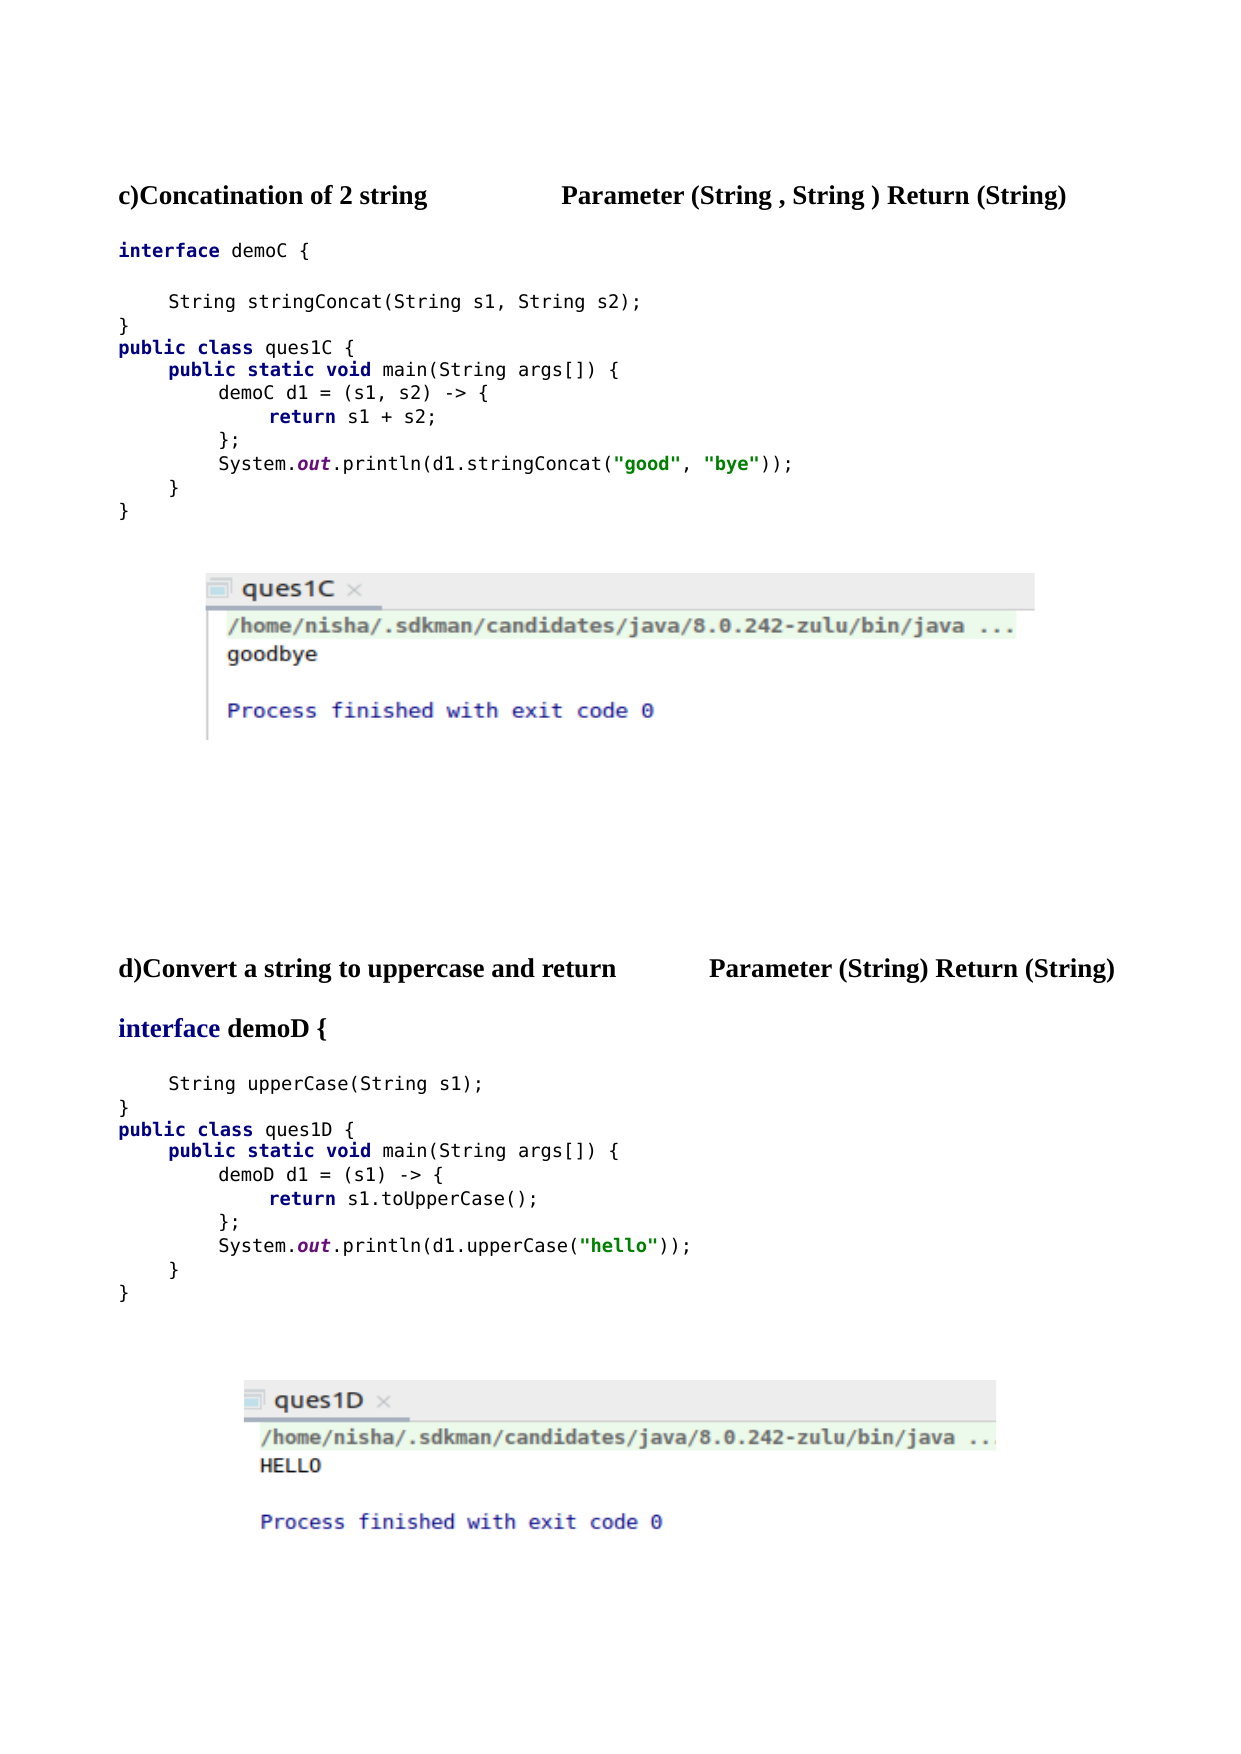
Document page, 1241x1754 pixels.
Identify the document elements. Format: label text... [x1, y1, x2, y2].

text interface demoD { [118, 1012, 1122, 1043]
text return s1.toUpperCase(); [118, 1188, 1122, 1211]
text interface demoC { [118, 240, 1122, 262]
text } [118, 1259, 1122, 1282]
text }; [118, 429, 1122, 453]
text } [118, 477, 1122, 500]
text } [118, 315, 1122, 337]
text public static void main(String args[]) { [118, 358, 1122, 382]
text public static void main(String args[]) { [118, 1140, 1122, 1164]
picture [243, 1380, 997, 1548]
text } [118, 500, 1122, 522]
text }; [118, 1211, 1122, 1235]
text System.out.println(d1.upperCase("hello")); [118, 1235, 1122, 1259]
text return s1 + s2; [118, 406, 1122, 429]
text demoC d1 = (s1, s2) -> { [118, 382, 1122, 406]
text public class ques1C { [118, 337, 1122, 358]
text } [118, 1282, 1122, 1304]
text demoD d1 = (s1) -> { [118, 1164, 1122, 1188]
picture [205, 573, 1035, 740]
text String stringConcat(String s1, String s2); [118, 291, 1122, 315]
text public class ques1D { [118, 1118, 1122, 1140]
text c)Concatination of 2 string Parameter (String , String ) Return (String) [118, 179, 1122, 210]
text d)Convert a string to uppercase and return Parameter (String) Return (String) [118, 952, 1122, 983]
text } [118, 1097, 1122, 1118]
text String upperCase(String s1); [118, 1073, 1122, 1097]
text System.out.println(d1.stringConcat("good", "bye")); [118, 453, 1122, 477]
